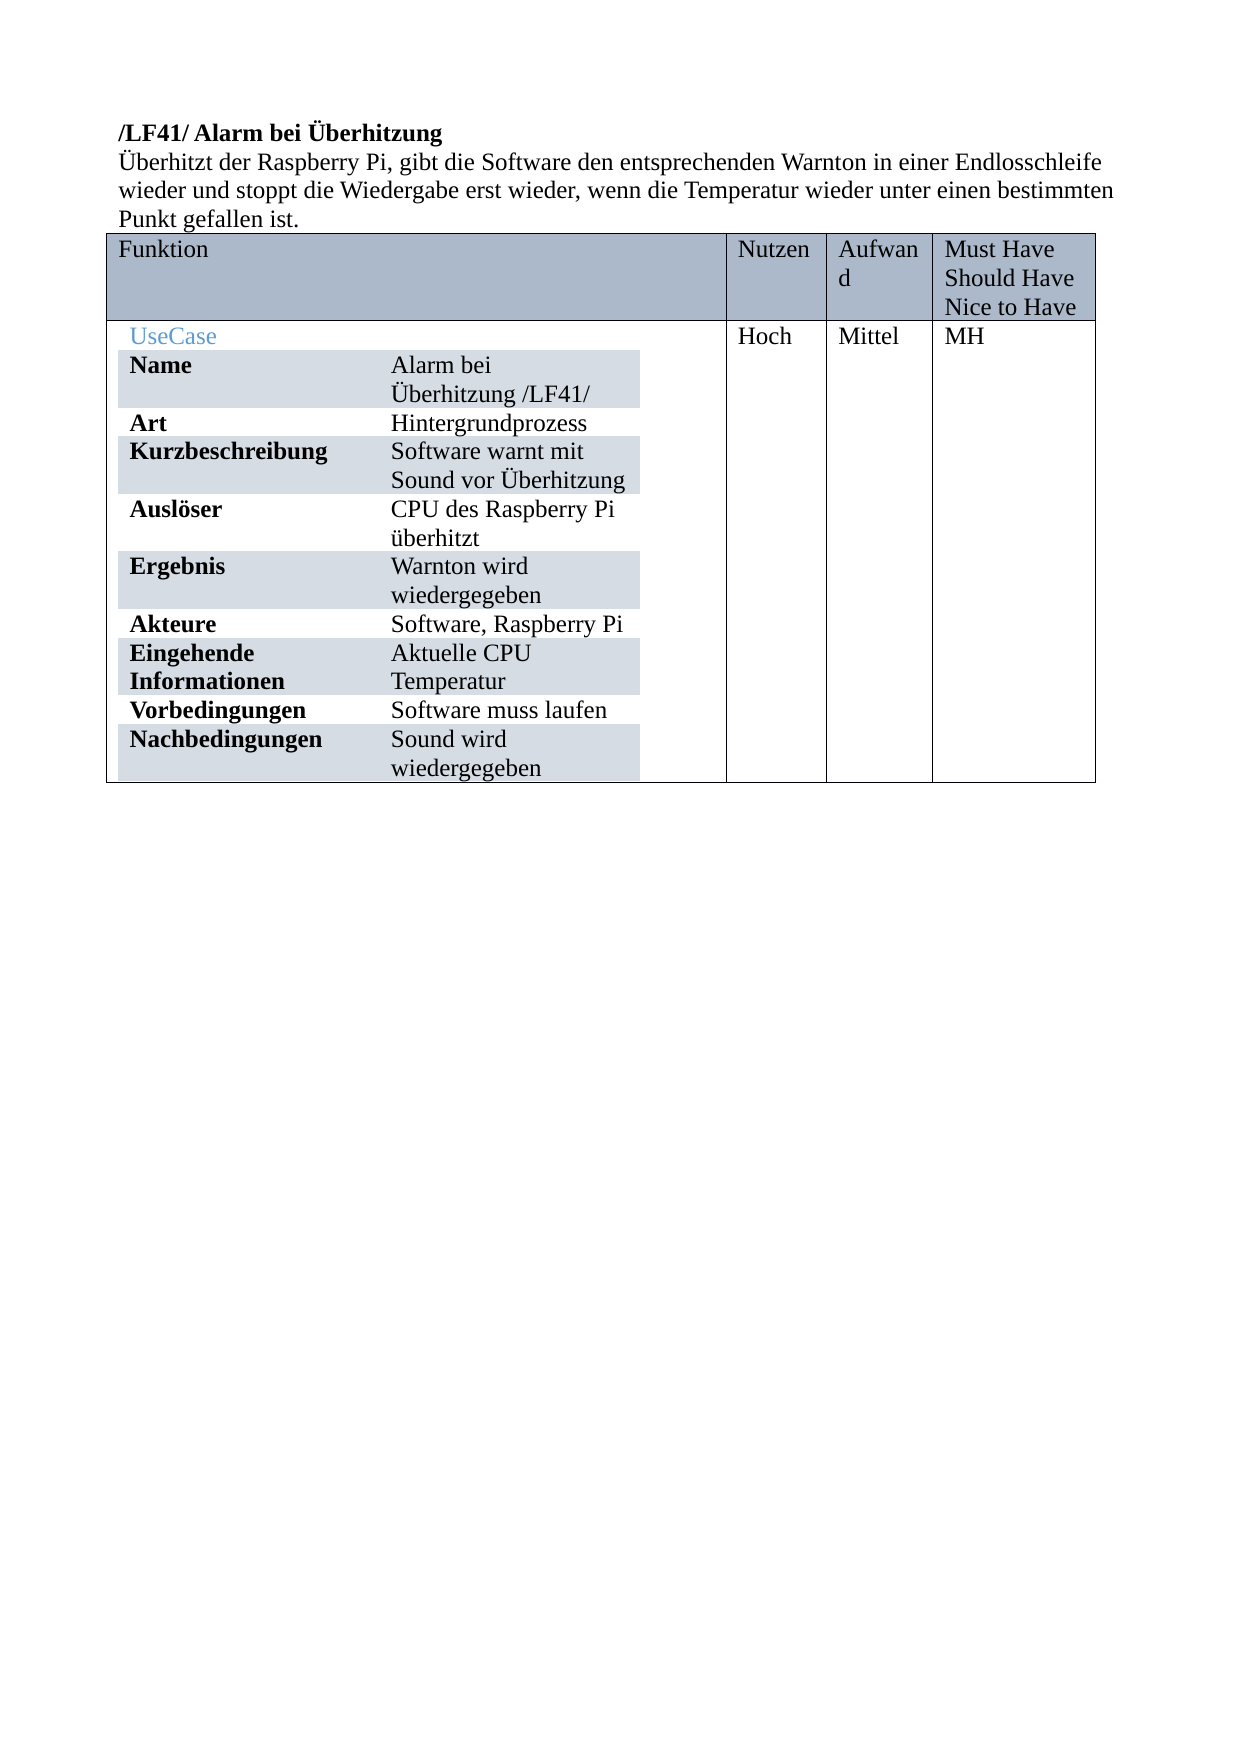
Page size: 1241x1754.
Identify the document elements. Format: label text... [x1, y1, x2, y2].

table_cell Kurzbeschreibung [118, 436, 379, 494]
table_cell Auslöser [118, 494, 379, 551]
table_header Nutzen [727, 234, 826, 320]
table_cell CPU des Raspberry Pi überhitzt [379, 494, 640, 551]
table_header Funktion [107, 234, 726, 320]
table_cell Warnton wird wiedergegeben [379, 551, 640, 609]
table_cell Software, Raspberry Pi [379, 609, 640, 638]
table_header UseCase [118, 321, 379, 350]
table_cell Akteure [118, 609, 379, 638]
table_header Aufwand [827, 234, 932, 320]
table_cell [107, 321, 726, 782]
table_cell Software muss laufen [379, 695, 640, 724]
table_header [379, 321, 640, 350]
table_cell Ergebnis [118, 551, 379, 609]
table_cell Name [118, 350, 379, 408]
table_cell Aktuelle CPU Temperatur [379, 638, 640, 695]
table_cell Nachbedingungen [118, 724, 379, 781]
text Überhitzt der Raspberry Pi, gibt die Software den entsprechenden Warnton in einer Endlosschleife wieder und stoppt die Wiedergabe erst wieder, wenn die Temperatur wieder unter einen bestimmten Punkt gefallen ist. [118, 147, 1122, 233]
table_cell Mittel [827, 321, 932, 782]
table_cell Art [118, 408, 379, 436]
table_cell MH [933, 321, 1095, 782]
table_cell Alarm bei Überhitzung /LF41/ [379, 350, 640, 408]
table_cell Software warnt mit Sound vor Überhitzung [379, 436, 640, 494]
table_cell Hintergrundprozess [379, 408, 640, 436]
table_cell Vorbedingungen [118, 695, 379, 724]
table_header Must Have Should Have Nice to Have [933, 234, 1095, 320]
table_cell Sound wird wiedergegeben [379, 724, 640, 781]
text /LF41/ Alarm bei Überhitzung [118, 118, 1122, 147]
table_cell Hoch [727, 321, 826, 782]
table_cell Eingehende Informationen [118, 638, 379, 695]
